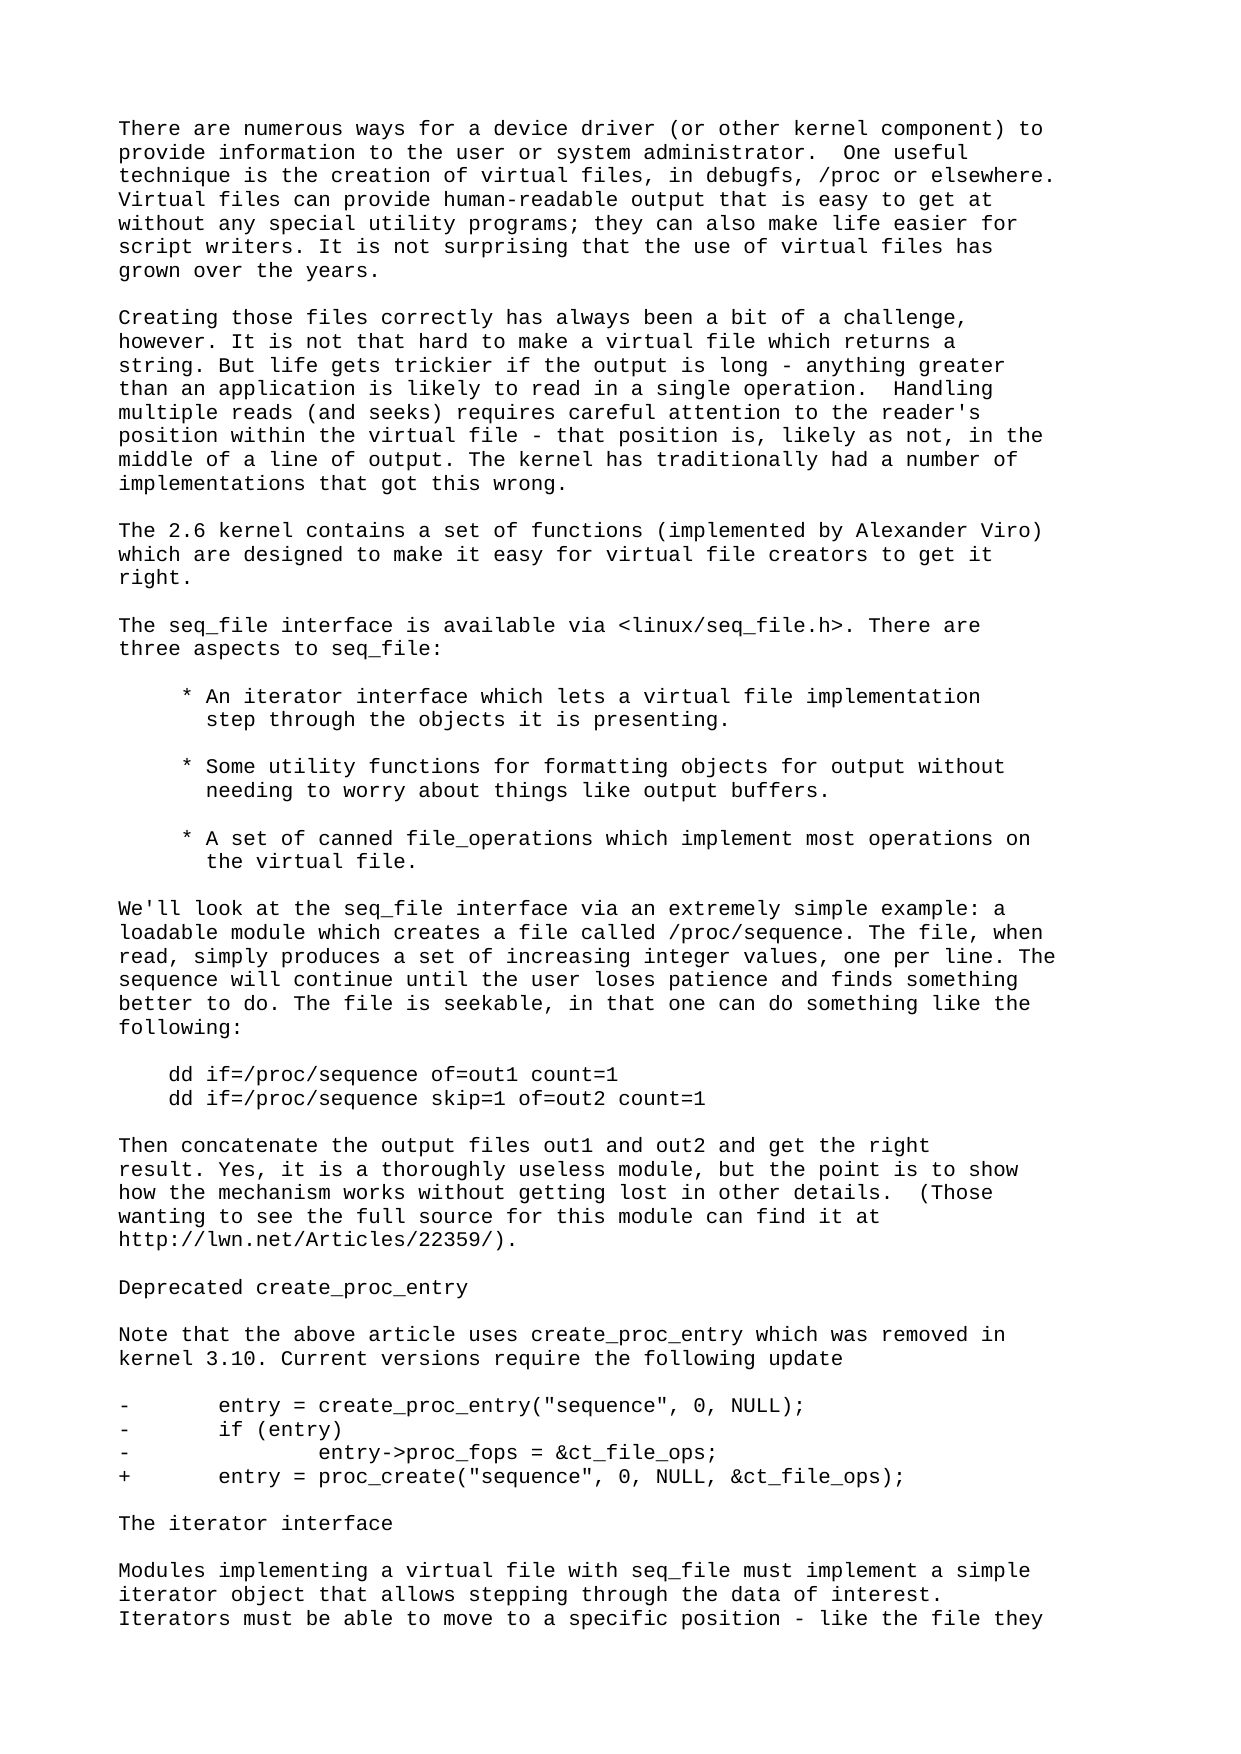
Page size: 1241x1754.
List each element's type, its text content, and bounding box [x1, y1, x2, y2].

text result. Yes, it is a thoroughly useless module, but the point is to show [118, 1158, 1122, 1182]
text than an application is likely to read in a single operation. Handling [118, 378, 1122, 402]
text - entry->proc_fops = &ct_file_ops; [118, 1442, 1122, 1466]
text - entry = create_proc_entry("sequence", 0, NULL); [118, 1395, 1122, 1419]
text Note that the above article uses create_proc_entry which was removed in [118, 1324, 1122, 1348]
text technique is the creation of virtual files, in debugfs, /proc or elsewhere. [118, 165, 1122, 189]
text loadable module which creates a file called /proc/sequence. The file, when [118, 922, 1122, 946]
text which are designed to make it easy for virtual file creators to get it [118, 544, 1122, 567]
text better to do. The file is seekable, in that one can do something like the [118, 993, 1122, 1017]
text without any special utility programs; they can also make life easier for [118, 213, 1122, 236]
text grown over the years. [118, 260, 1122, 284]
text * An iterator interface which lets a virtual file implementation [118, 686, 1122, 709]
text We'll look at the seq_file interface via an extremely simple example: a [118, 898, 1122, 922]
text how the mechanism works without getting lost in other details. (Those [118, 1182, 1122, 1206]
text * Some utility functions for formatting objects for output without [118, 757, 1122, 780]
text following: [118, 1017, 1122, 1040]
text iterator object that allows stepping through the data of interest. [118, 1584, 1122, 1608]
text * A set of canned file_operations which implement most operations on [118, 827, 1122, 851]
text http://lwn.net/Articles/22359/). [118, 1229, 1122, 1253]
text implementations that got this wrong. [118, 473, 1122, 496]
text script writers. It is not surprising that the use of virtual files has [118, 236, 1122, 260]
text right. [118, 567, 1122, 591]
text needing to worry about things like output buffers. [118, 780, 1122, 804]
text provide information to the user or system administrator. One useful [118, 142, 1122, 165]
text dd if=/proc/sequence skip=1 of=out2 count=1 [118, 1088, 1122, 1111]
text three aspects to seq_file: [118, 638, 1122, 662]
text however. It is not that hard to make a virtual file which returns a [118, 331, 1122, 354]
text Iterators must be able to move to a specific position - like the file they [118, 1608, 1122, 1631]
text The seq_file interface is available via <linux/seq_file.h>. There are [118, 615, 1122, 638]
text read, simply produces a set of increasing integer values, one per line. The [118, 946, 1122, 969]
text position within the virtual file - that position is, likely as not, in the [118, 426, 1122, 449]
text + entry = proc_create("sequence", 0, NULL, &ct_file_ops); [118, 1466, 1122, 1489]
text Deprecated create_proc_entry [118, 1277, 1122, 1300]
text sequence will continue until the user loses patience and finds something [118, 969, 1122, 993]
text Modules implementing a virtual file with seq_file must implement a simple [118, 1561, 1122, 1584]
text string. But life gets trickier if the output is long - anything greater [118, 354, 1122, 378]
text multiple reads (and seeks) requires careful attention to the reader's [118, 402, 1122, 426]
text wanting to see the full source for this module can find it at [118, 1206, 1122, 1229]
text middle of a line of output. The kernel has traditionally had a number of [118, 449, 1122, 473]
text There are numerous ways for a device driver (or other kernel component) to [118, 118, 1122, 142]
text Creating those files correctly has always been a bit of a challenge, [118, 307, 1122, 331]
text The 2.6 kernel contains a set of functions (implemented by Alexander Viro) [118, 520, 1122, 544]
text - if (entry) [118, 1419, 1122, 1442]
text Virtual files can provide human-readable output that is easy to get at [118, 189, 1122, 213]
text dd if=/proc/sequence of=out1 count=1 [118, 1064, 1122, 1088]
text kernel 3.10. Current versions require the following update [118, 1348, 1122, 1371]
text the virtual file. [118, 851, 1122, 875]
text The iterator interface [118, 1513, 1122, 1537]
text Then concatenate the output files out1 and out2 and get the right [118, 1135, 1122, 1158]
text step through the objects it is presenting. [118, 709, 1122, 733]
